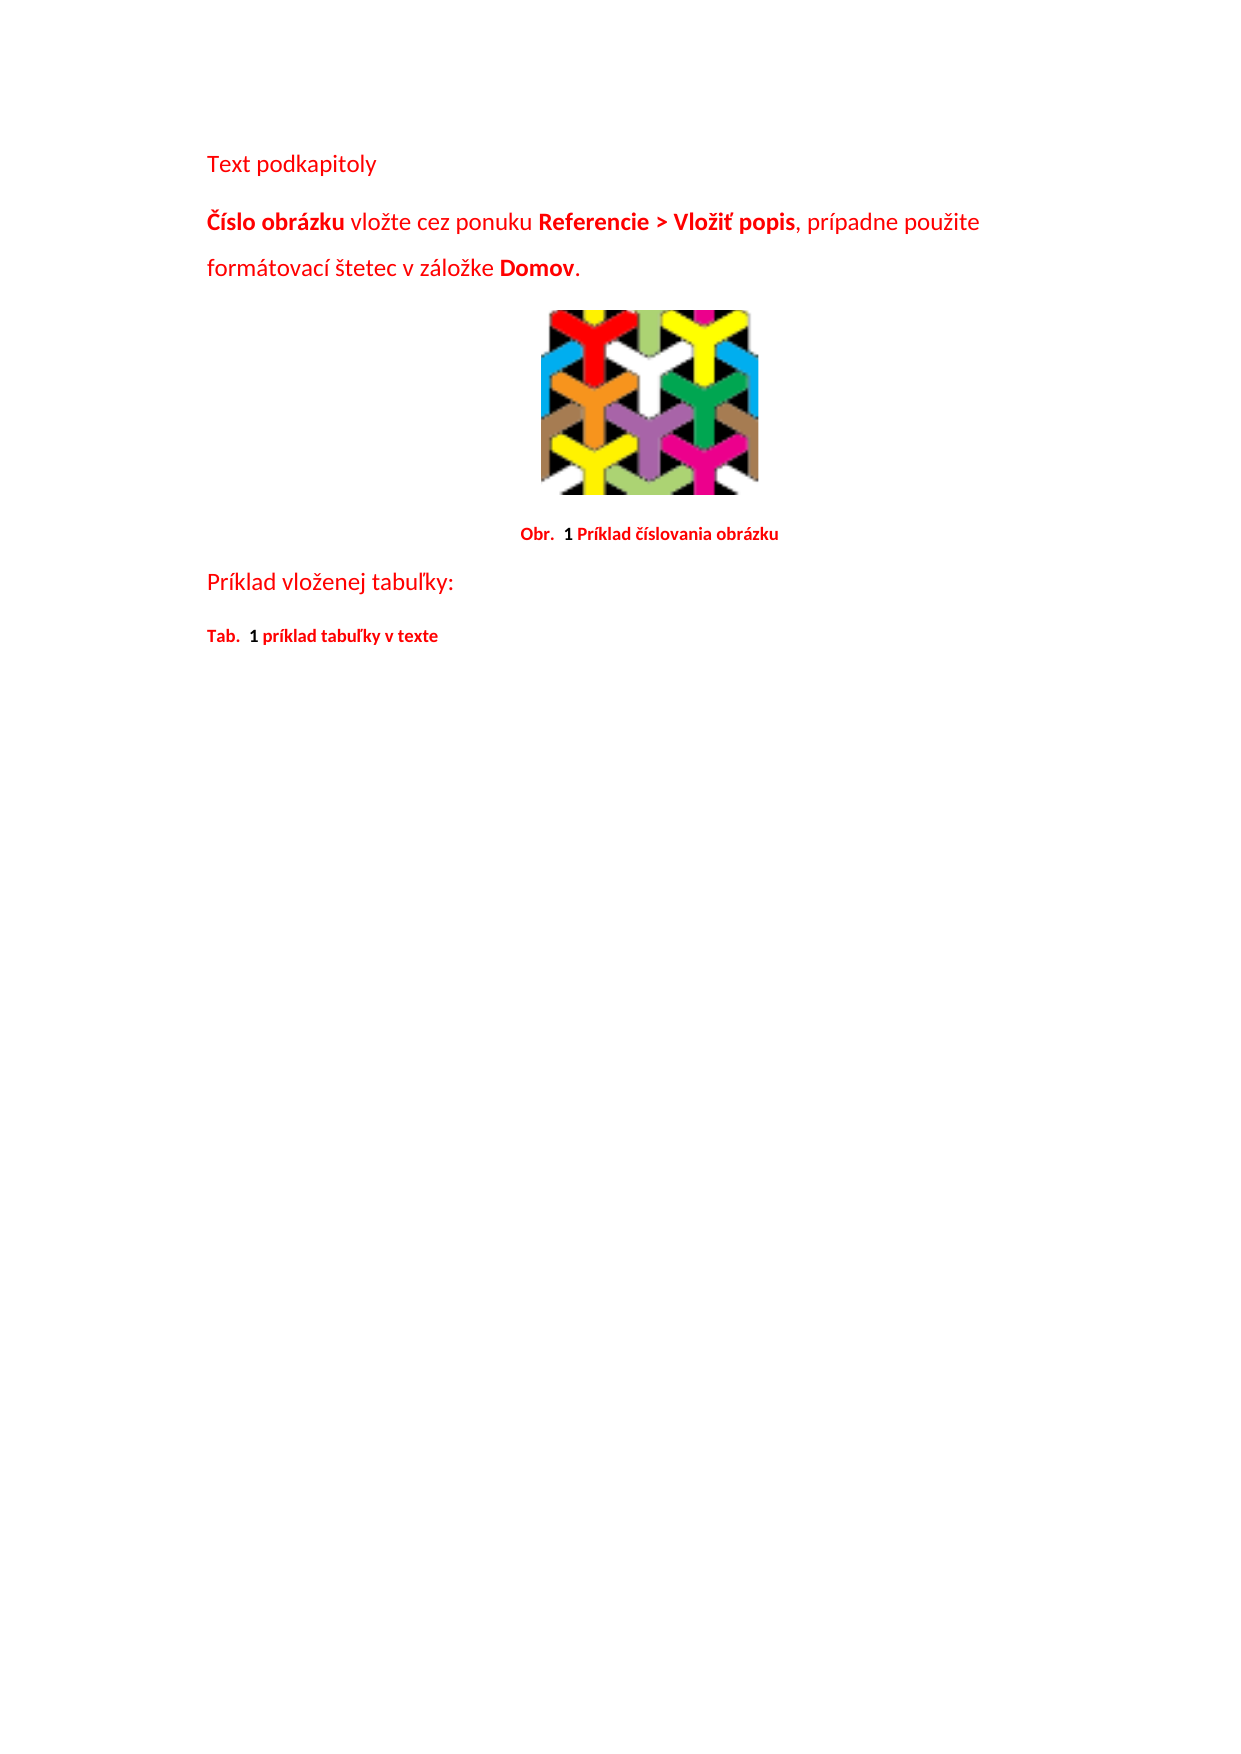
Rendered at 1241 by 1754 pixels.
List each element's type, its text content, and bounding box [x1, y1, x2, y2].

text Obr. 1 Príklad číslovania obrázku [207, 522, 1092, 545]
picture [541, 310, 759, 495]
text Príklad vloženej tabuľky: [207, 566, 1092, 596]
text Tab. 1 príklad tabuľky v texte [207, 624, 1092, 647]
text Číslo obrázku vložte cez ponuku Referencie > Vložiť popis, prípadne použite formátovací štetec v záložke Domov. [207, 206, 1092, 282]
text Text podkapitoly [207, 148, 1092, 178]
